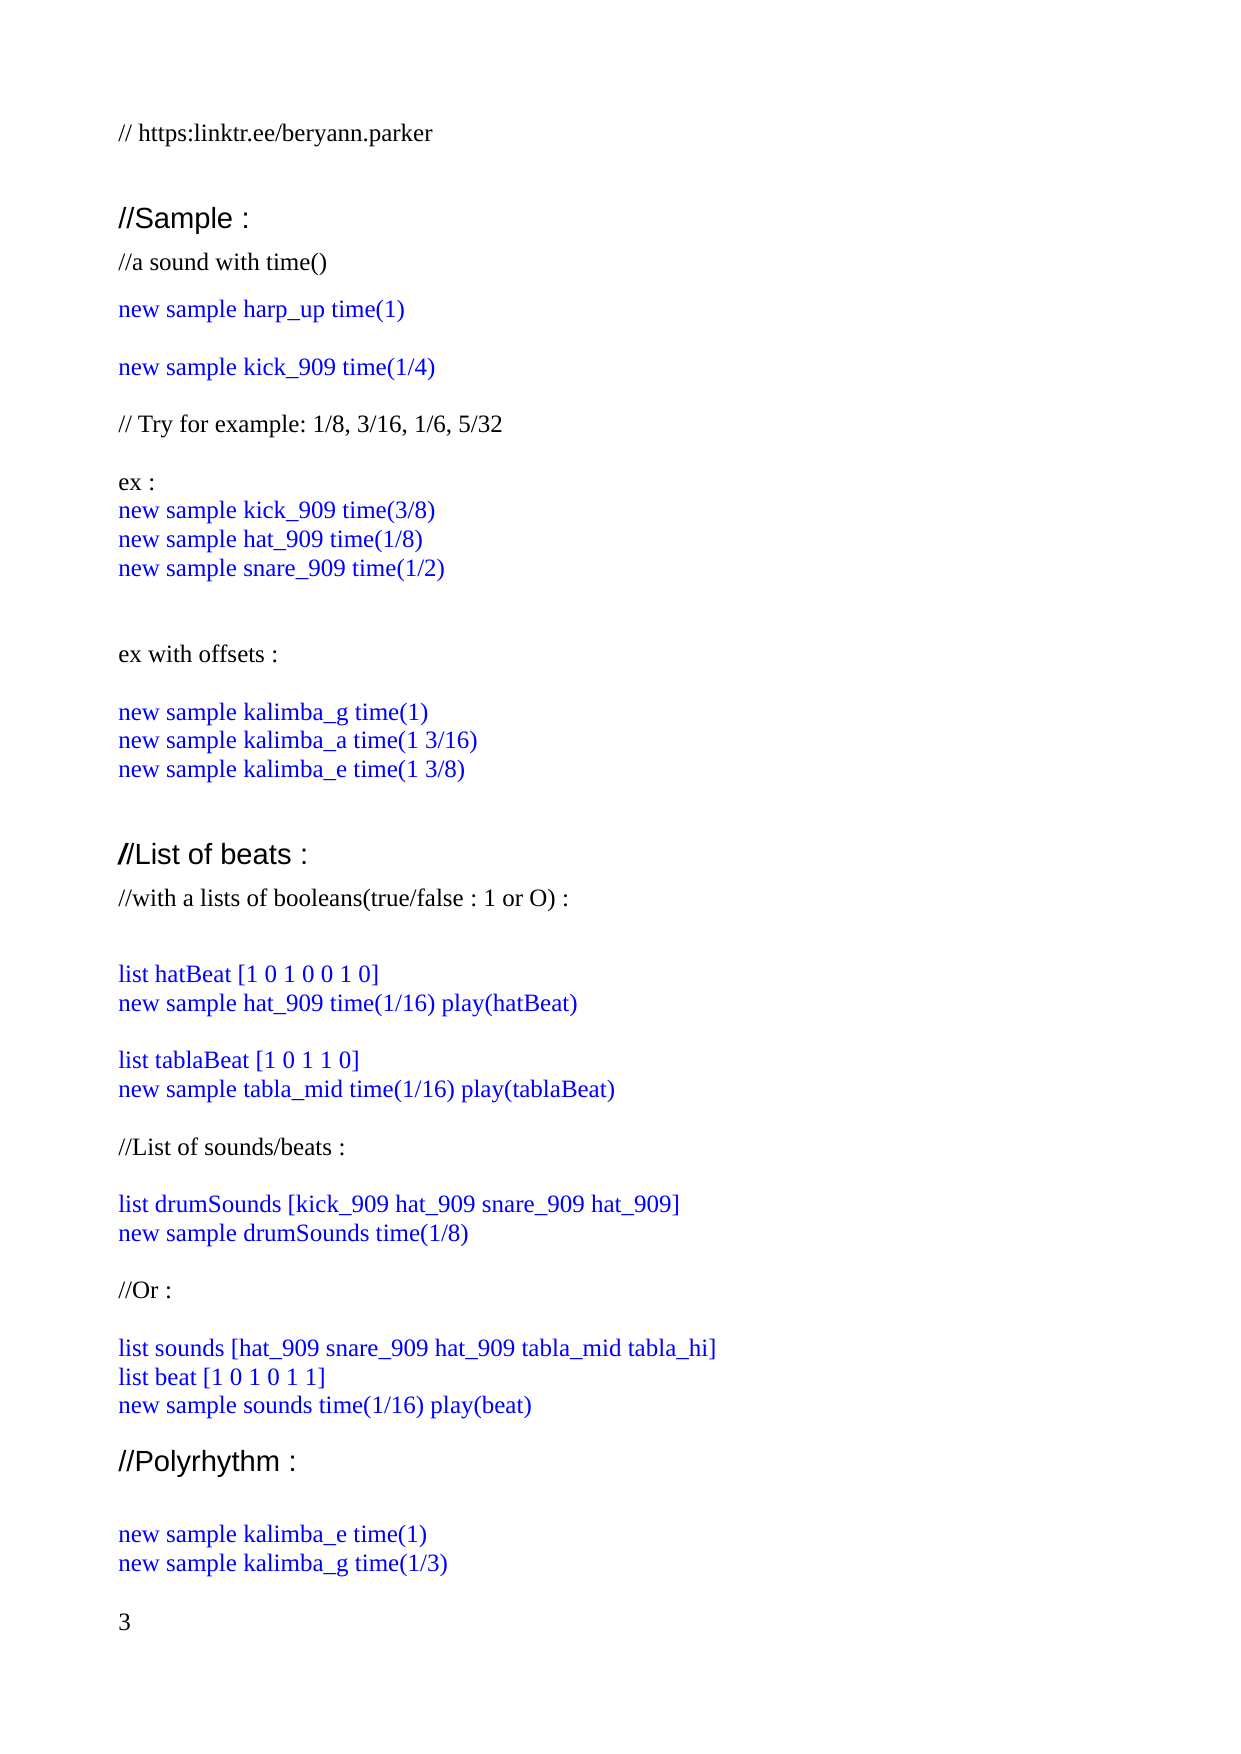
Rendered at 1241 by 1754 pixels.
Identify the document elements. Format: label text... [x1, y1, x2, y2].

text new sample kalimba_e time(1) [118, 1519, 1122, 1548]
text list sounds [hat_909 snare_909 hat_909 tabla_mid tabla_hi] [118, 1333, 1122, 1362]
text //Or : [118, 1275, 1122, 1304]
text list beat [1 0 1 0 1 1] [118, 1362, 1122, 1390]
text //a sound with time() [118, 247, 1122, 275]
text //List of sounds/beats : [118, 1132, 1122, 1160]
text new sample kalimba_g time(1/3) [118, 1548, 1122, 1576]
subtitle //List of beats : [118, 837, 1122, 870]
text //with a lists of booleans(true/false : 1 or O) : [118, 883, 1122, 912]
text new sample tabla_mid time(1/16) play(tablaBeat) [118, 1074, 1122, 1103]
text new sample snare_909 time(1/2) [118, 553, 1122, 582]
subtitle //Sample : [118, 201, 1122, 234]
text new sample hat_909 time(1/8) [118, 524, 1122, 553]
text new sample kick_909 time(3/8) [118, 496, 1122, 524]
text ex : [118, 467, 1122, 496]
text new sample harp_up time(1) [118, 294, 1122, 323]
text new sample kalimba_e time(1 3/8) [118, 754, 1122, 783]
text new sample kalimba_g time(1) [118, 697, 1122, 726]
text new sample hat_909 time(1/16) play(hatBeat) [118, 988, 1122, 1017]
text ex with offsets : [118, 639, 1122, 668]
text new sample kick_909 time(1/4) [118, 352, 1122, 381]
text new sample drumSounds time(1/8) [118, 1218, 1122, 1247]
text // Try for example: 1/8, 3/16, 1/6, 5/32 [118, 409, 1122, 438]
text new sample kalimba_a time(1 3/16) [118, 726, 1122, 754]
text list tablaBeat [1 0 1 1 0] [118, 1045, 1122, 1074]
text list hatBeat [1 0 1 0 0 1 0] [118, 959, 1122, 988]
text list drumSounds [kick_909 hat_909 snare_909 hat_909] [118, 1189, 1122, 1218]
text new sample sounds time(1/16) play(beat) [118, 1390, 1122, 1419]
text // https:linktr.ee/beryann.parker [118, 118, 1122, 147]
subtitle //Polyrhythm : [118, 1444, 1122, 1478]
